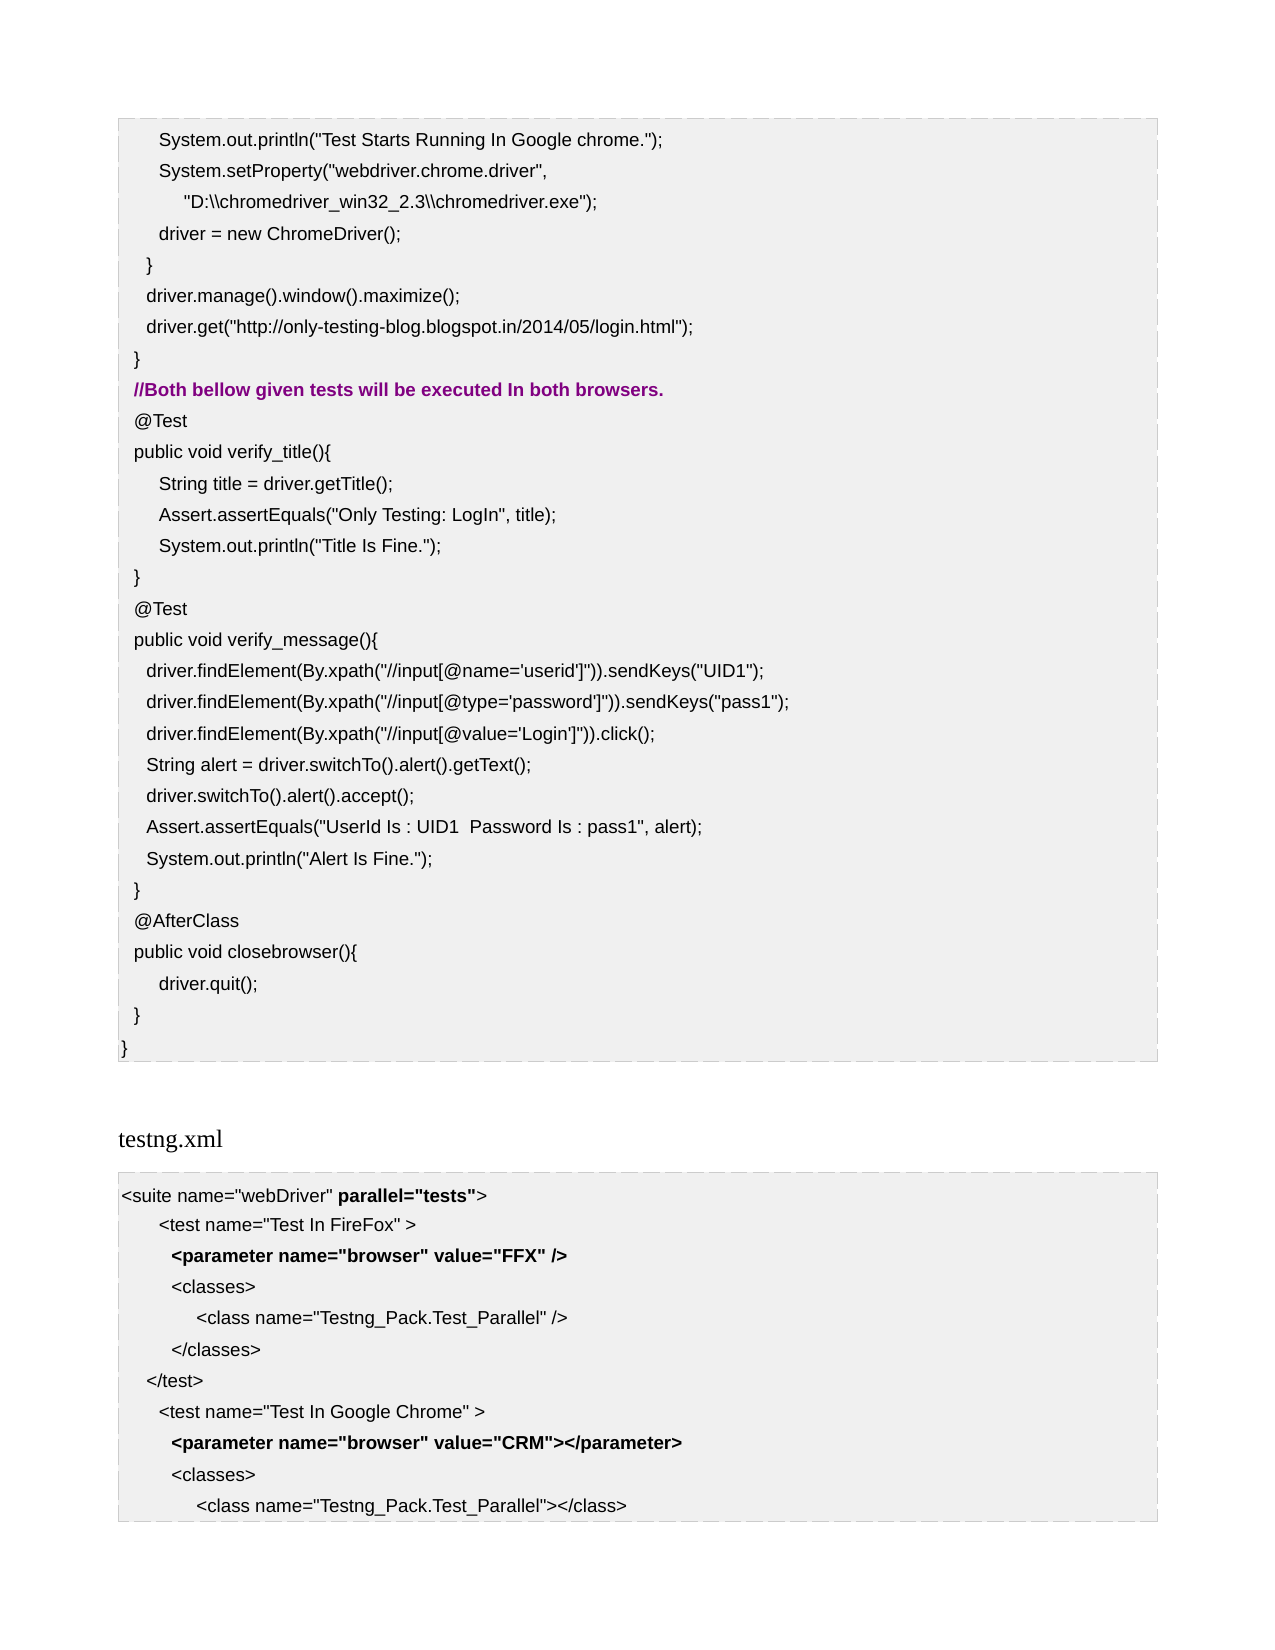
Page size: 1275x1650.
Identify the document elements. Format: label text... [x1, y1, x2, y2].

text <test name="Test In Google Chrome" > [118, 1391, 1157, 1422]
text System.out.println("Test Starts Running In Google chrome."); [118, 118, 1157, 149]
text @Test [118, 587, 1157, 618]
text <classes> [118, 1453, 1157, 1484]
text testng.xml [118, 1091, 1157, 1153]
text String alert = driver.switchTo().alert().getText(); [118, 743, 1157, 774]
text public void verify_message(){ [118, 618, 1157, 649]
text Assert.assertEquals("UserId Is : UID1 Password Is : pass1", alert); [118, 806, 1157, 837]
text <test name="Test In FireFox" > [118, 1203, 1157, 1234]
text <class name="Testng_Pack.Test_Parallel" /> [118, 1297, 1157, 1328]
text } [118, 556, 1157, 587]
text } [118, 243, 1157, 274]
text //Both bellow given tests will be executed In both browsers. [118, 368, 1157, 399]
text driver.findElement(By.xpath("//input[@type='password']")).sendKeys("pass1"); [118, 681, 1157, 712]
text driver.manage().window().maximize(); [118, 274, 1157, 306]
text @Test [118, 399, 1157, 431]
text Assert.assertEquals("Only Testing: LogIn", title); [118, 493, 1157, 524]
text <class name="Testng_Pack.Test_Parallel"></class> [118, 1484, 1157, 1522]
text } [118, 993, 1157, 1024]
text driver.findElement(By.xpath("//input[@value='Login']")).click(); [118, 712, 1157, 743]
text System.setProperty("webdriver.chrome.driver", [118, 149, 1157, 181]
text driver.get("http://only-testing-blog.blogspot.in/2014/05/login.html"); [118, 306, 1157, 337]
text driver = new ChromeDriver(); [118, 212, 1157, 243]
text </classes> [118, 1328, 1157, 1359]
text <parameter name="browser" value="FFX" /> [118, 1234, 1157, 1266]
text public void verify_title(){ [118, 431, 1157, 462]
text "D:\\chromedriver_win32_2.3\\chromedriver.exe"); [118, 181, 1157, 212]
text <classes> [118, 1266, 1157, 1297]
text driver.switchTo().alert().accept(); [118, 774, 1157, 806]
text driver.findElement(By.xpath("//input[@name='userid']")).sendKeys("UID1"); [118, 649, 1157, 681]
text } [118, 337, 1157, 368]
text @AfterClass [118, 899, 1157, 931]
text driver.quit(); [118, 962, 1157, 993]
text <parameter name="browser" value="CRM"></parameter> [118, 1422, 1157, 1453]
text System.out.println("Title Is Fine."); [118, 524, 1157, 556]
text } [118, 1024, 1157, 1062]
text String title = driver.getTitle(); [118, 462, 1157, 493]
text } [118, 868, 1157, 899]
text System.out.println("Alert Is Fine."); [118, 837, 1157, 868]
text public void closebrowser(){ [118, 931, 1157, 962]
text </test> [118, 1359, 1157, 1391]
text <suite name="webDriver" parallel="tests"> [118, 1172, 1157, 1203]
